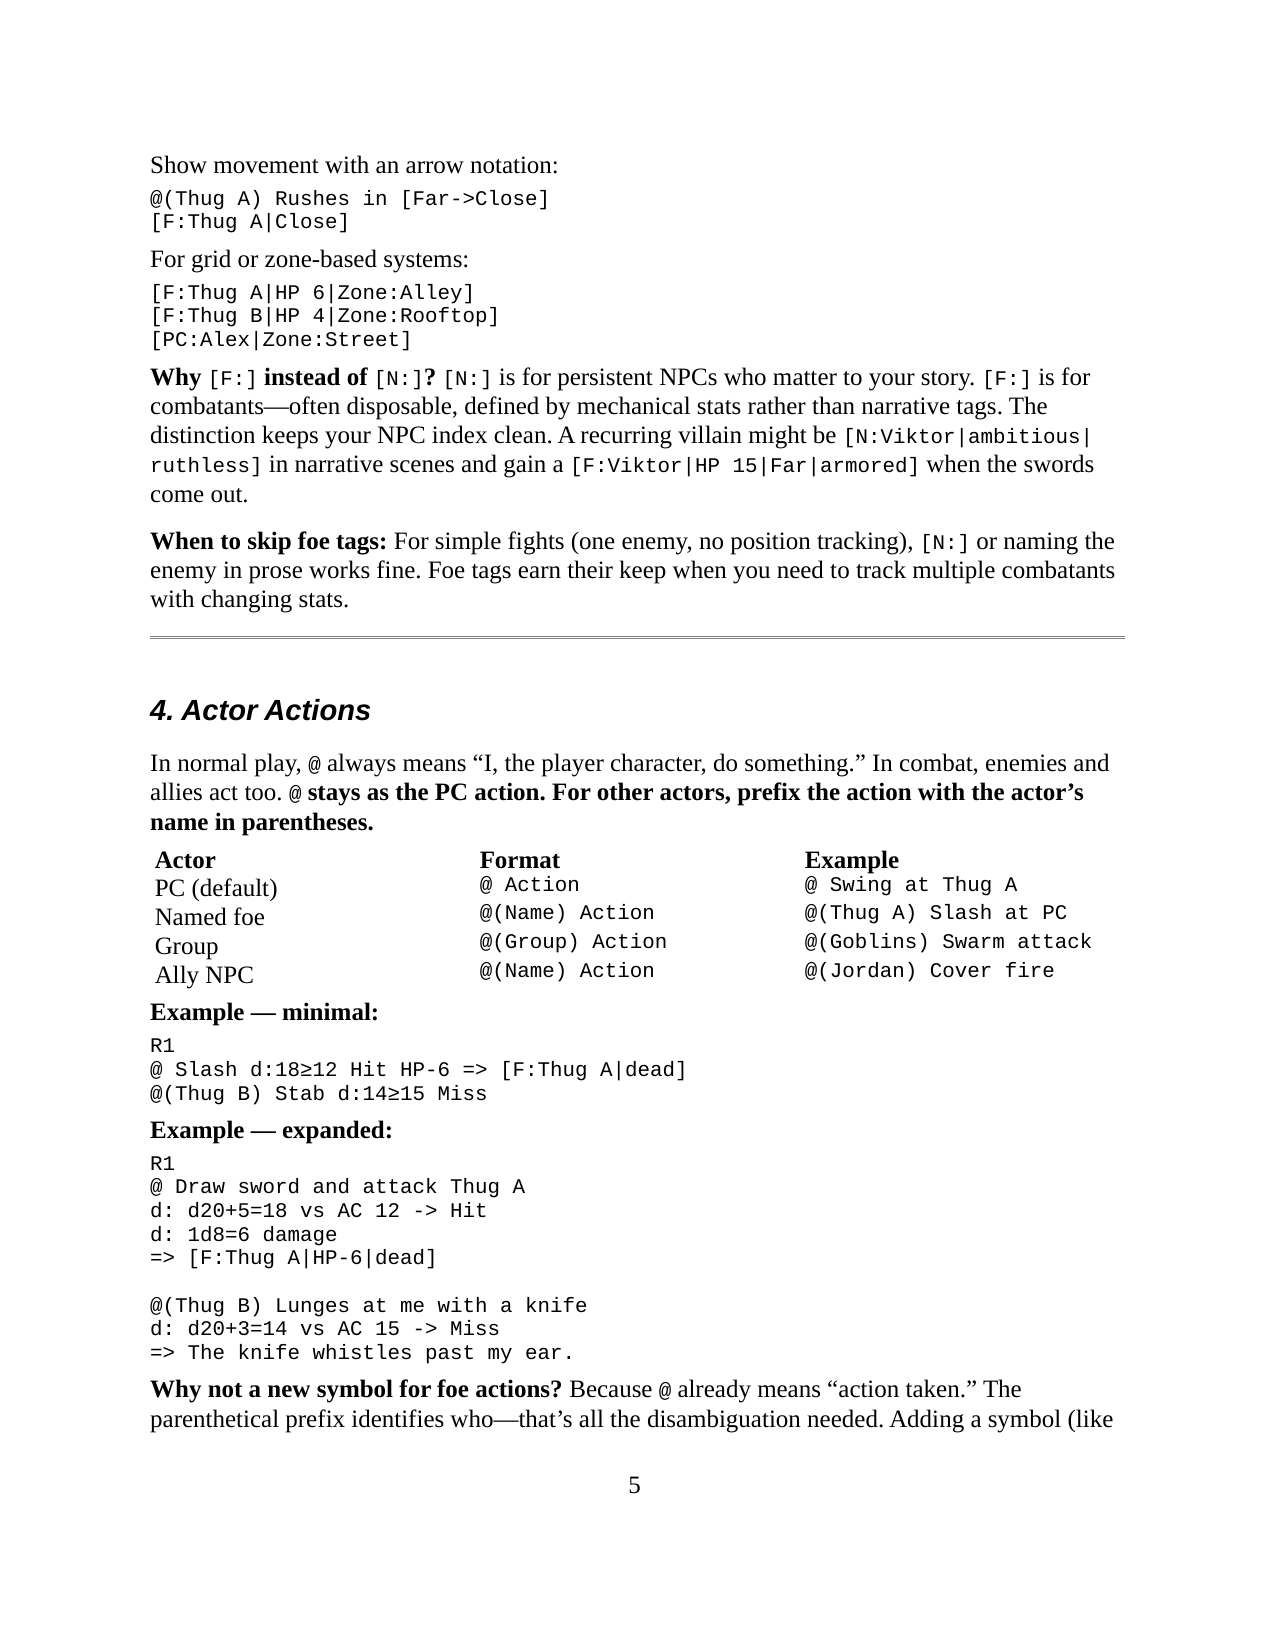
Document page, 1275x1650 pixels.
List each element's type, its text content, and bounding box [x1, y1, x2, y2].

subtitle 4. Actor Actions [150, 693, 1125, 726]
table_cell Group [150, 931, 475, 960]
table_cell @ Swing at Thug A [800, 874, 1125, 902]
table_header Format [475, 845, 800, 873]
table_cell @(Group) Action [475, 931, 800, 960]
text d: d20+3=14 vs AC 15 -> Miss [150, 1318, 1125, 1342]
text When to skip foe tags: For simple fights (one enemy, no position tracking), [N:] or naming the enemy in prose works fine. Foe tags earn their keep when you need to track multiple combatants with changing stats. [150, 526, 1125, 613]
text @ Slash d:18≥12 Hit HP-6 => [F:Thug A|dead] [150, 1059, 1125, 1082]
text d: d20+5=18 vs AC 12 -> Hit [150, 1200, 1125, 1224]
text Example — expanded: [150, 1115, 1125, 1144]
text [F:Thug A|HP 6|Zone:Alley] [150, 282, 1125, 305]
table_cell Ally NPC [150, 960, 475, 988]
table_header Example [800, 845, 1125, 873]
text Example — minimal: [150, 997, 1125, 1026]
text d: 1d8=6 damage [150, 1224, 1125, 1247]
text @(Thug A) Rushes in [Far->Close] [150, 188, 1125, 211]
text R1 [150, 1153, 1125, 1176]
text [F:Thug A|Close] [150, 211, 1125, 235]
text For grid or zone-based systems: [150, 244, 1125, 273]
text => [F:Thug A|HP-6|dead] [150, 1247, 1125, 1271]
text Why [F:] instead of [N:]? [N:] is for persistent NPCs who matter to your story. [F:] is for combatants—often disposable, defined by mechanical stats rather than narrative tags. The distinction keeps your NPC index clean. A recurring villain might be [N:Viktor|ambitious|ruthless] in narrative scenes and gain a [F:Viktor|HP 15|Far|armored] when the swords come out. [150, 362, 1125, 508]
text R1 [150, 1035, 1125, 1059]
text [PC:Alex|Zone:Street] [150, 329, 1125, 353]
table_cell Named foe [150, 902, 475, 931]
table_cell @ Action [475, 874, 800, 902]
text @(Thug B) Stab d:14≥15 Miss [150, 1082, 1125, 1106]
text In normal play, @ always means “I, the player character, do something.” In combat, enemies and allies act too. @ stays as the PC action. For other actors, prefix the action with the actor’s name in parentheses. [150, 748, 1125, 836]
text Why not a new symbol for foe actions? Because @ already means “action taken.” The parenthetical prefix identifies who—that’s all the disambiguation needed. Adding a symbol (like [150, 1374, 1125, 1433]
table_cell @(Name) Action [475, 902, 800, 931]
table_cell @(Name) Action [475, 960, 800, 988]
table_cell @(Goblins) Swarm attack [800, 931, 1125, 960]
text [F:Thug B|HP 4|Zone:Rooftop] [150, 305, 1125, 329]
table_cell @(Jordan) Cover fire [800, 960, 1125, 988]
table_header Actor [150, 845, 475, 873]
text Show movement with an arrow notation: [150, 150, 1125, 179]
text @(Thug B) Lunges at me with a knife [150, 1295, 1125, 1318]
text => The knife whistles past my ear. [150, 1342, 1125, 1366]
table_cell PC (default) [150, 874, 475, 902]
text @ Draw sword and attack Thug A [150, 1176, 1125, 1200]
table_cell @(Thug A) Slash at PC [800, 902, 1125, 931]
